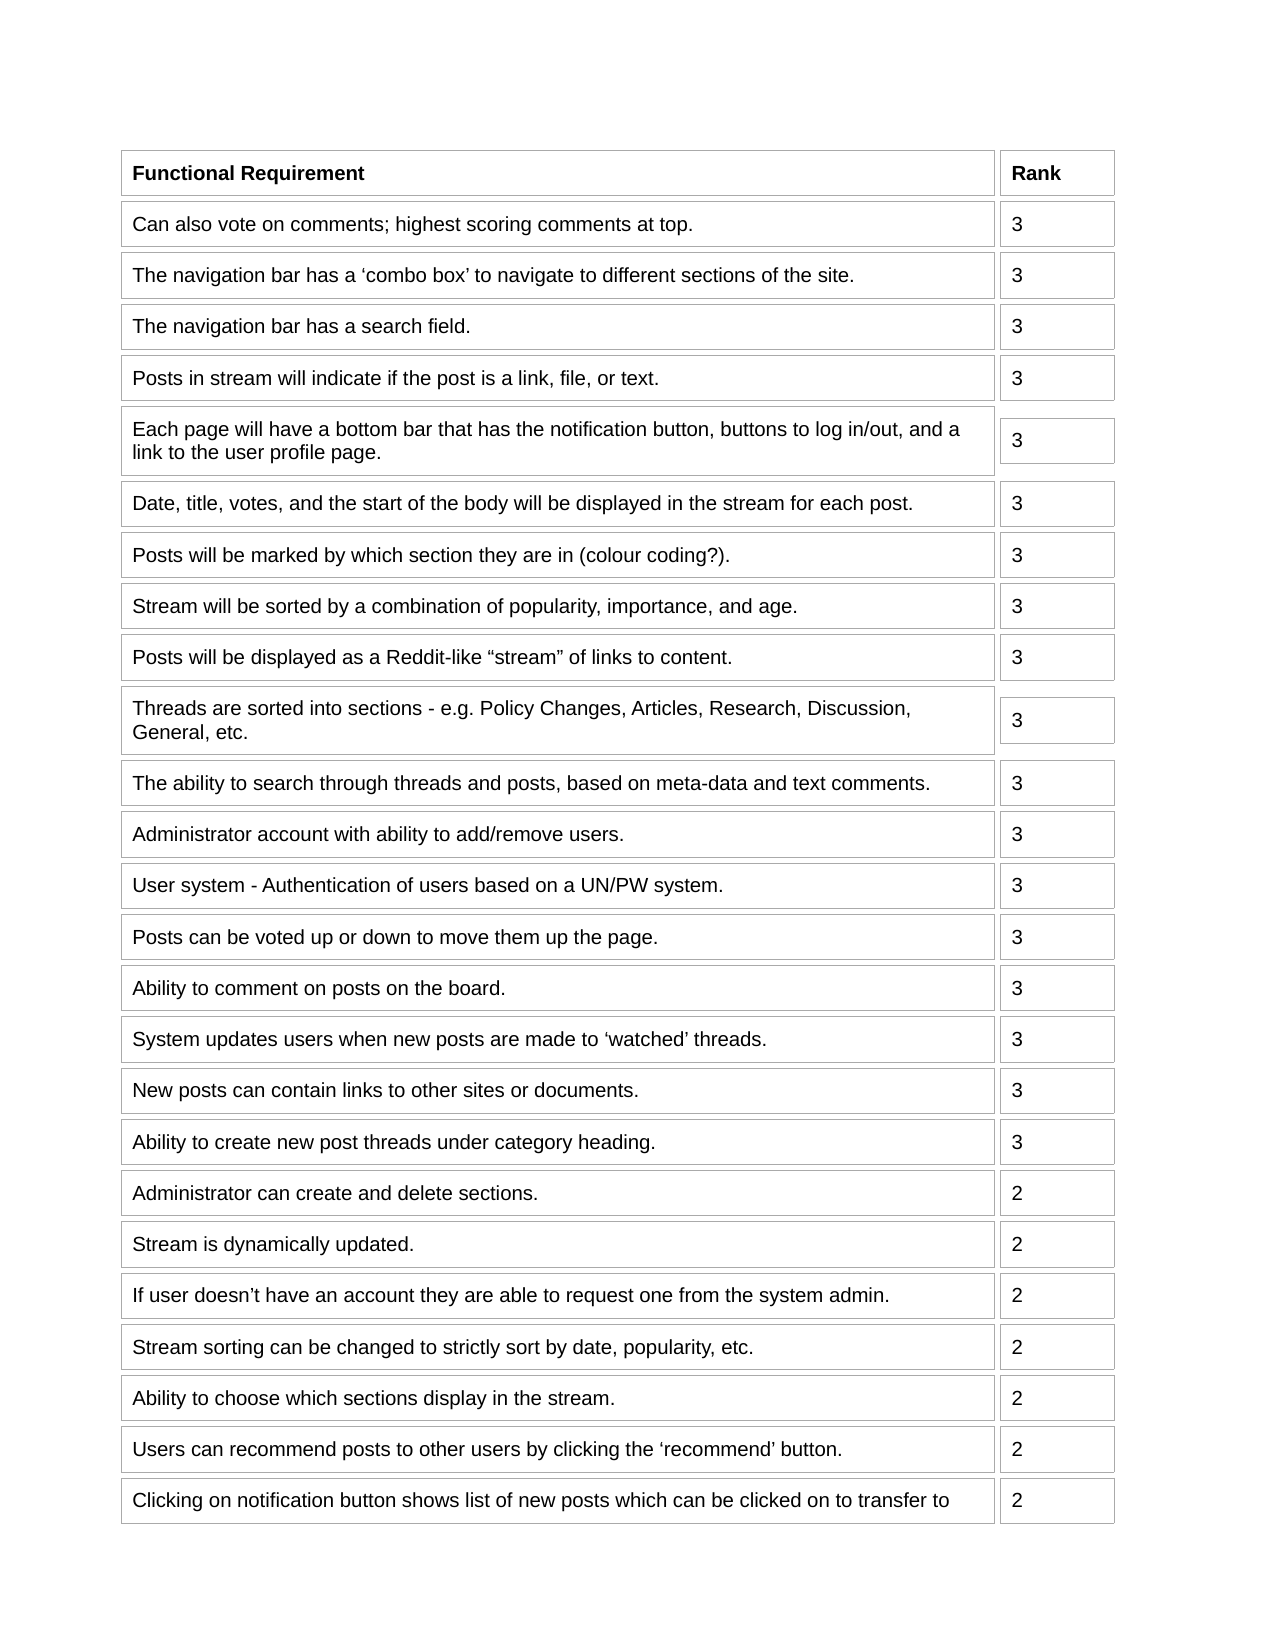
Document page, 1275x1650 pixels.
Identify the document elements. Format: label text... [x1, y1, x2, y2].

table_cell 3 [998, 1065, 1117, 1116]
table_cell 2 [998, 1321, 1117, 1372]
table_cell Threads are sorted into sections - e.g. Policy Changes, Articles, Research, Discussion, General, etc. [118, 683, 997, 757]
table_cell 2 [998, 1270, 1117, 1321]
table_cell Posts will be displayed as a Reddit-like “stream” of links to content. [118, 631, 997, 683]
table_cell The navigation bar has a search field. [118, 301, 997, 352]
table_cell Can also vote on comments; highest scoring comments at top. [118, 198, 997, 249]
table_cell 2 [998, 1372, 1117, 1423]
table_cell Posts can be voted up or down to move them up the page. [118, 911, 997, 962]
table_cell 3 [998, 911, 1117, 962]
table_header Rank [998, 147, 1117, 198]
table_cell 3 [998, 478, 1117, 529]
table_cell If user doesn’t have an account they are able to request one from the system admin. [118, 1270, 997, 1321]
table_cell System updates users when new posts are made to ‘watched’ threads. [118, 1014, 997, 1065]
table_cell The navigation bar has a ‘combo box’ to navigate to different sections of the site. [118, 249, 997, 301]
table_cell 3 [998, 529, 1117, 580]
table_cell Ability to create new post threads under category heading. [118, 1116, 997, 1167]
table_cell 3 [998, 249, 1117, 301]
table_cell 3 [998, 757, 1117, 808]
table_cell Ability to comment on posts on the board. [118, 962, 997, 1013]
table_cell Administrator account with ability to add/remove users. [118, 809, 997, 860]
table_cell Administrator can create and delete sections. [118, 1167, 997, 1218]
table_cell New posts can contain links to other sites or documents. [118, 1065, 997, 1116]
table_cell Posts will be marked by which section they are in (colour coding?). [118, 529, 997, 580]
table_cell Stream sorting can be changed to strictly sort by date, popularity, etc. [118, 1321, 997, 1372]
table_header Functional Requirement [118, 147, 997, 198]
table_cell Posts in stream will indicate if the post is a link, file, or text. [118, 352, 997, 403]
table_cell The ability to search through threads and posts, based on meta-data and text comments. [118, 757, 997, 808]
table_cell 2 [998, 1167, 1117, 1218]
table_cell 3 [998, 631, 1117, 683]
table_cell 3 [998, 683, 1117, 757]
table_cell 3 [998, 301, 1117, 352]
table_cell User system - Authentication of users based on a UN/PW system. [118, 860, 997, 911]
table_cell 3 [998, 403, 1117, 478]
table_cell 3 [998, 1116, 1117, 1167]
table_cell Stream will be sorted by a combination of popularity, importance, and age. [118, 580, 997, 631]
table_cell 3 [998, 198, 1117, 249]
table_cell Users can recommend posts to other users by clicking the ‘recommend’ button. [118, 1424, 997, 1475]
table_cell Date, title, votes, and the start of the body will be displayed in the stream for each post. [118, 478, 997, 529]
table_cell Each page will have a bottom bar that has the notification button, buttons to log in/out, and a link to the user profile page. [118, 403, 997, 478]
table_cell Clicking on notification button shows list of new posts which can be clicked on to transfer to [118, 1475, 997, 1526]
table_cell 3 [998, 962, 1117, 1013]
table_cell 3 [998, 580, 1117, 631]
table_cell 2 [998, 1475, 1117, 1526]
table_cell 3 [998, 860, 1117, 911]
table_cell Stream is dynamically updated. [118, 1219, 997, 1270]
table_cell 3 [998, 352, 1117, 403]
table_cell Ability to choose which sections display in the stream. [118, 1372, 997, 1423]
